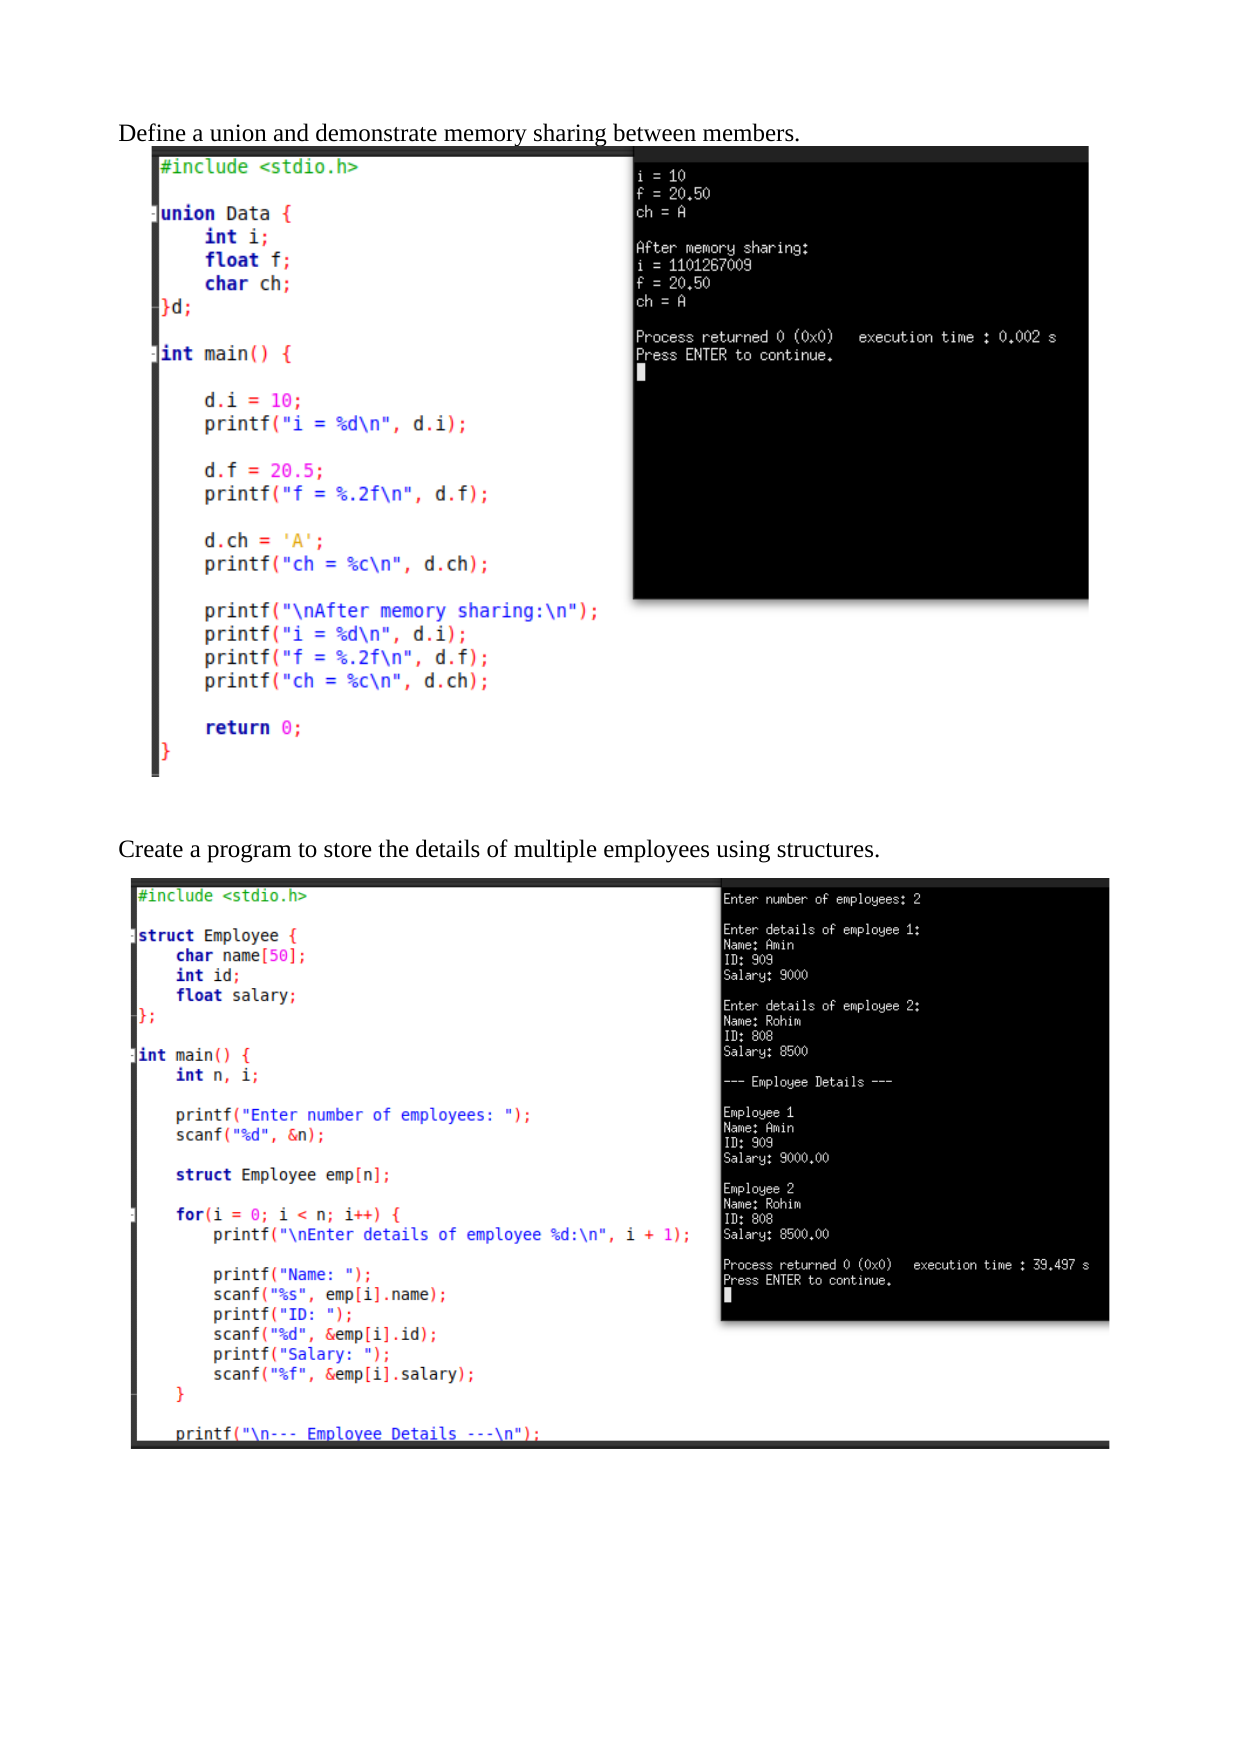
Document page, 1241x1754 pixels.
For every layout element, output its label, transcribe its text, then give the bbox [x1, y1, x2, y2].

text Define a union and demonstrate memory sharing between members. [118, 118, 1122, 147]
picture [130, 878, 1110, 1449]
text Create a program to store the details of multiple employees using structures. [118, 834, 1122, 863]
picture [151, 146, 1089, 777]
